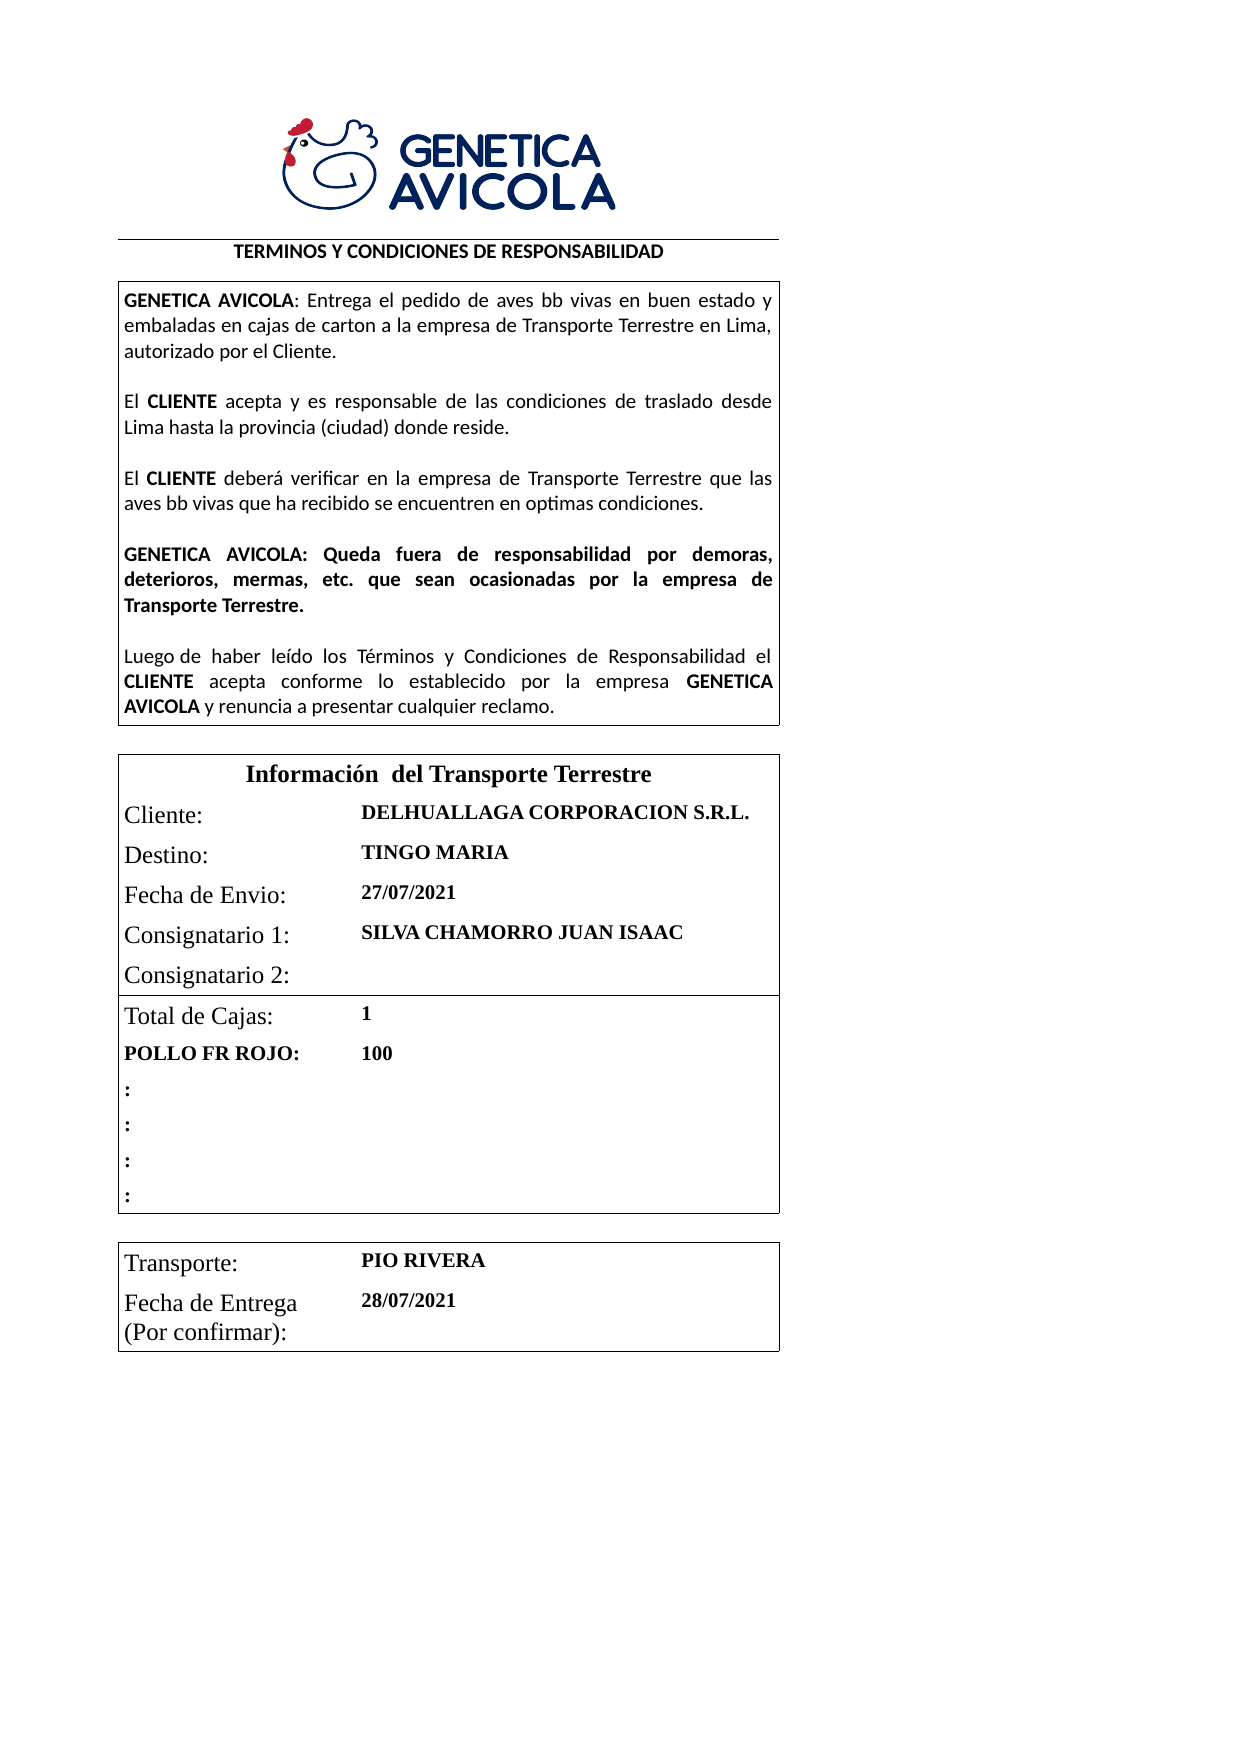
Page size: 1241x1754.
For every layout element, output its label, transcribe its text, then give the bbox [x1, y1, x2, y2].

table_cell 1 [356, 996, 779, 1035]
table_cell 27/07/2021 [356, 874, 779, 914]
table_cell : [119, 1106, 356, 1142]
table_cell PIO RIVERA [356, 1243, 779, 1282]
table_header Información del Transporte Terrestre [119, 755, 779, 794]
table_cell [356, 1214, 779, 1242]
table_cell : [119, 1142, 356, 1177]
table_cell [356, 1106, 779, 1142]
table_cell Cliente: [119, 794, 356, 834]
table_cell [356, 955, 779, 995]
table_cell Total de Cajas: [119, 996, 356, 1035]
table_cell [118, 1214, 356, 1242]
table_cell Consignatario 2: [119, 955, 356, 995]
table_cell 100 [356, 1035, 779, 1071]
table_cell Transporte: [119, 1243, 356, 1282]
table_cell Fecha de Entrega (Por confirmar): [119, 1282, 356, 1351]
table_cell Destino: [119, 834, 356, 874]
table_cell : [119, 1178, 356, 1213]
table_cell DELHUALLAGA CORPORACION S.R.L. [356, 794, 779, 834]
table_header TERMINOS Y CONDICIONES DE RESPONSABILIDAD [118, 240, 779, 281]
table_cell POLLO FR ROJO: [119, 1035, 356, 1071]
table_cell [356, 1142, 779, 1177]
table_cell TINGO MARIA [356, 834, 779, 874]
table_cell Consignatario 1: [119, 915, 356, 955]
table_cell [356, 1071, 779, 1106]
table_cell Fecha de Envio: [119, 874, 356, 914]
table_cell 28/07/2021 [356, 1282, 779, 1351]
table_cell [356, 1178, 779, 1213]
picture [282, 118, 616, 210]
table_cell SILVA CHAMORRO JUAN ISAAC [356, 915, 779, 955]
table_cell GENETICA AVICOLA: Entrega el pedido de aves bb vivas en buen estado y embaladas en cajas de carton a la empresa de Transporte Terrestre en Lima, autorizado por el Cliente. El CLIENTE acepta y es responsable de las condiciones de traslado desde Lima hasta la provincia (ciudad) donde reside. El CLIENTE deberá verificar en la empresa de Transporte Terrestre que las aves bb vivas que ha recibido se encuentren en optimas condiciones. GENETICA AVICOLA: Queda fuera de responsabilidad por demoras, deterioros, mermas, etc. que sean ocasionadas por la empresa de Transporte Terrestre. Luego de haber leído los Términos y Condiciones de Responsabilidad el CLIENTE acepta conforme lo establecido por la empresa GENETICA AVICOLA y renuncia a presentar cualquier reclamo. [119, 282, 779, 725]
table_cell : [119, 1071, 356, 1106]
